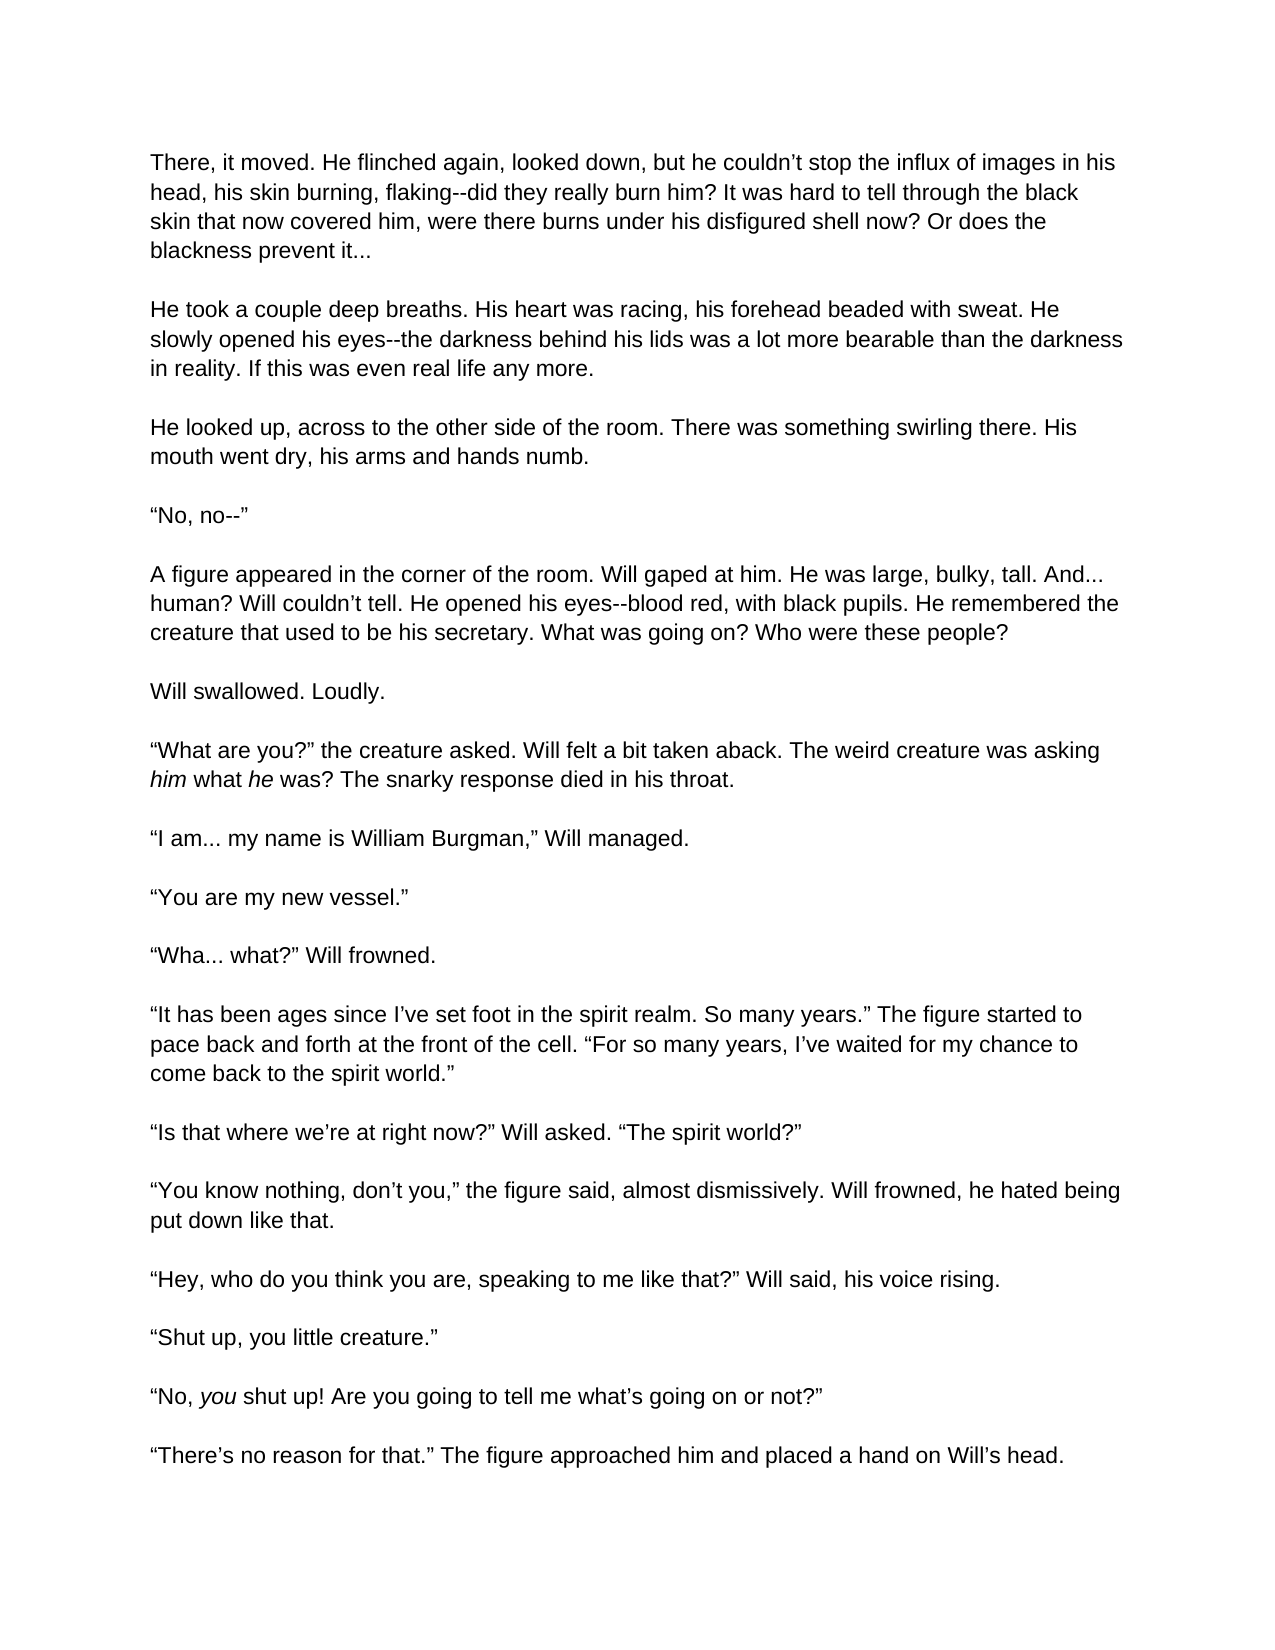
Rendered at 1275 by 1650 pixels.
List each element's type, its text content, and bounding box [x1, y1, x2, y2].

text “There’s no reason for that.” The figure approached him and placed a hand on Will’s head. [150, 1442, 1125, 1468]
text “It has been ages since I’ve set foot in the spirit realm. So many years.” The figure started to pace back and forth at the front of the cell. “For so many years, I’ve waited for my chance to come back to the spirit world.” [150, 1002, 1125, 1086]
text “I am... my name is William Burgman,” Will managed. [150, 826, 1125, 851]
text A figure appeared in the corner of the room. Will gaped at him. He was large, bulky, tall. And... human? Will couldn’t tell. He opened his eyes--blood red, with black pupils. He remembered the creature that used to be his secretary. What was going on? Who were these people? [150, 561, 1125, 646]
text “Shut up, you little creature.” [150, 1325, 1125, 1351]
text He looked up, across to the other side of the room. There was something swirling there. His mouth went dry, his arms and hands numb. [150, 414, 1125, 469]
text “What are you?” the creature asked. Will felt a bit taken aback. The weird creature was asking him what he was? The snarky response died in his throat. [150, 737, 1125, 792]
text “No, you shut up! Are you going to tell me what’s going on or not?” [150, 1384, 1125, 1409]
text He took a couple deep breaths. His heart was racing, his forehead beaded with sweat. He slowly opened his eyes--the darkness behind his lids was a lot more bearable than the darkness in reality. If this was even real life any more. [150, 297, 1125, 381]
text “You know nothing, don’t you,” the figure said, almost dismissively. Will frowned, he hated being put down like that. [150, 1178, 1125, 1233]
text “Is that where we’re at right now?” Will asked. “The spirit world?” [150, 1119, 1125, 1145]
text “Wha... what?” Will frowned. [150, 943, 1125, 969]
text “Hey, who do you think you are, speaking to me like that?” Will said, his voice rising. [150, 1266, 1125, 1292]
text There, it moved. He flinched again, looked down, but he couldn’t stop the influx of images in his head, his skin burning, flaking--did they really burn him? It was hard to tell through the black skin that now covered him, were there burns under his disfigured shell now? Or does the blackness prevent it... [150, 150, 1125, 264]
text “No, no--” [150, 502, 1125, 528]
text Will swallowed. Loudly. [150, 679, 1125, 704]
text “You are my new vessel.” [150, 855, 1125, 910]
